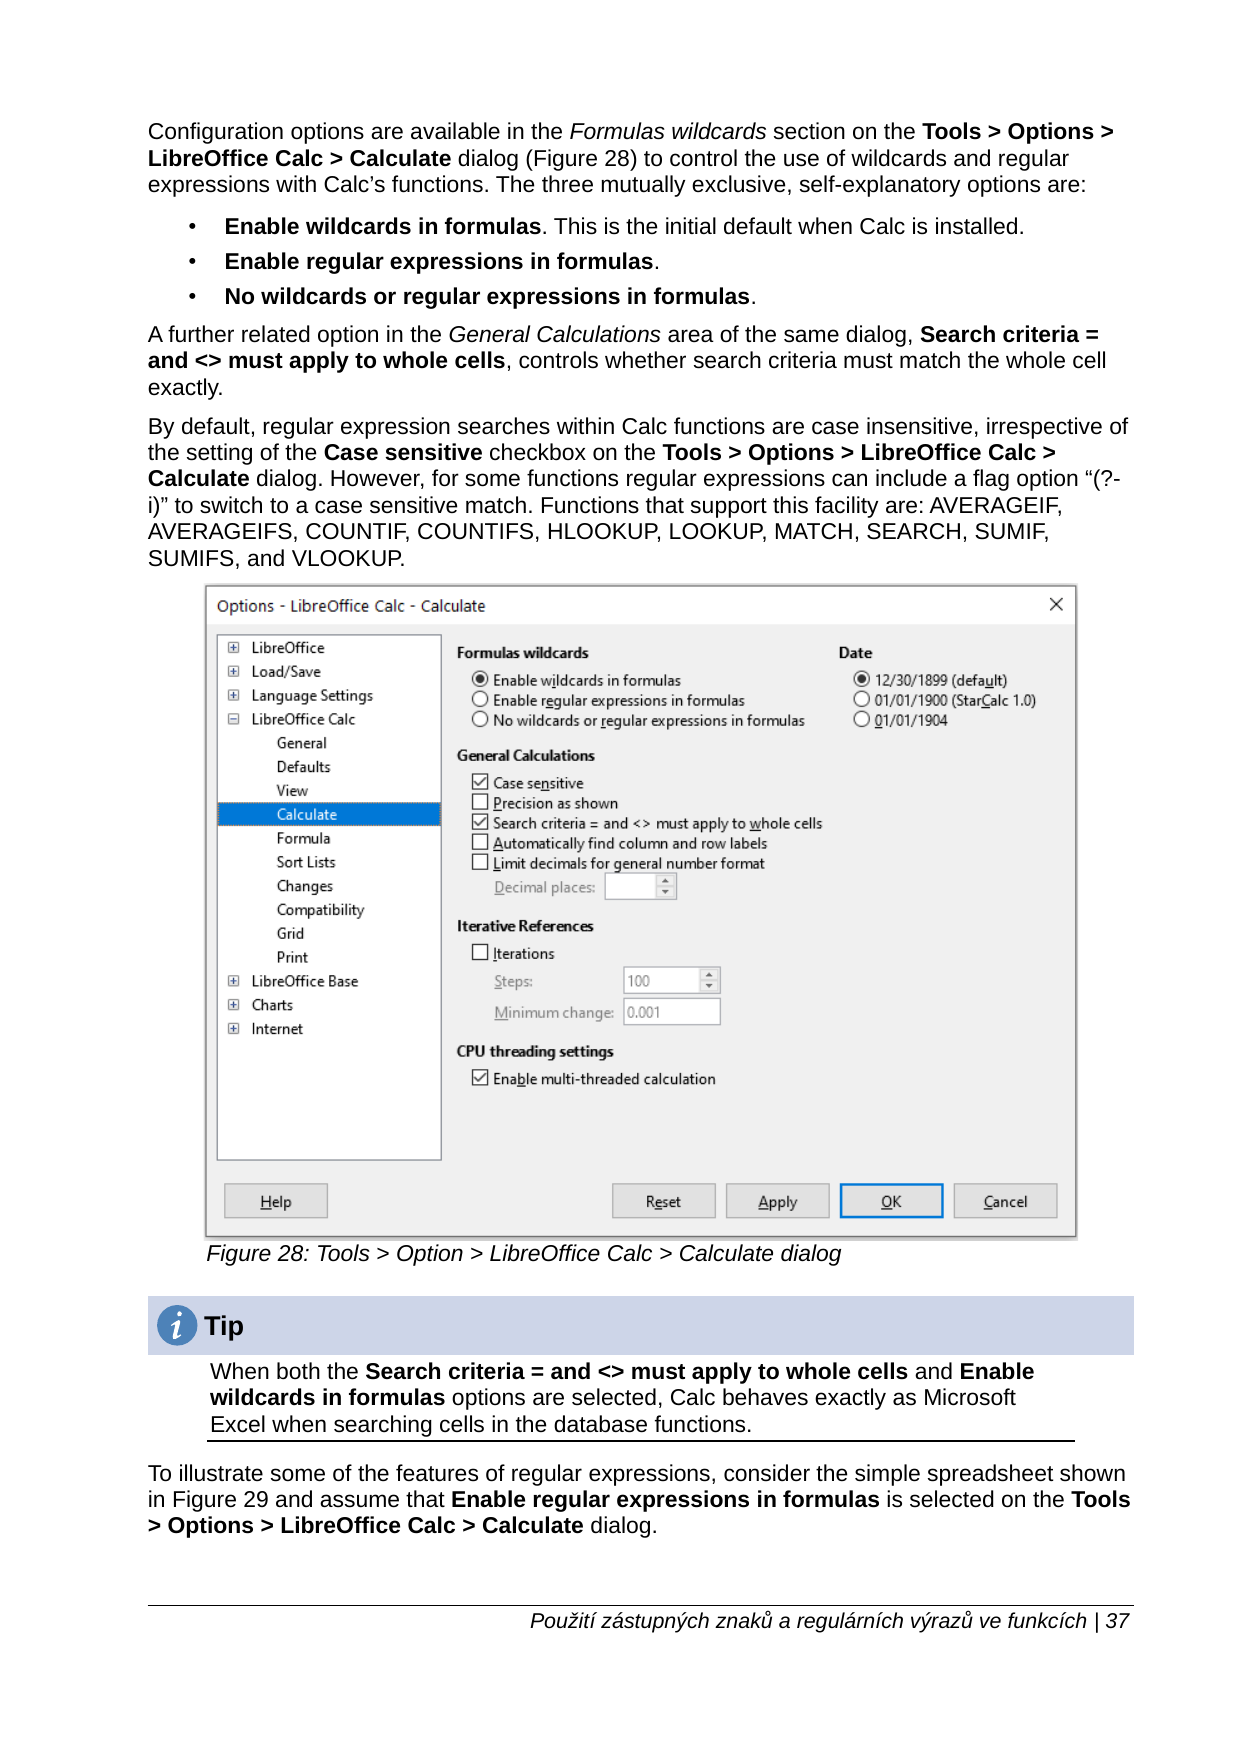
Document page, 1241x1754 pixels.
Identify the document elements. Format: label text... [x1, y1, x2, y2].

picture [203, 583, 1079, 1241]
list Enable regular expressions in formulas. [185, 245, 1134, 274]
list Enable wildcards in formulas. This is the initial default when Calc is installed. [185, 210, 1134, 239]
list No wildcards or regular expressions in formulas. [185, 280, 1134, 312]
text By default, regular expression searches within Calc functions are case insensitive, irrespective of the setting of the Case sensitive checkbox on the Tools > Options > LibreOffice Calc > Calculate dialog. However, for some functions regular expressions can include a flag option “(?-i)” to switch to a case sensitive match. Functions that support this facility are: AVERAGEIF, AVERAGEIFS, COUNTIF, COUNTIFS, HLOOKUP, LOOKUP, MATCH, SEARCH, SUMIF, SUMIFS, and VLOOKUP. [148, 413, 1134, 571]
text To illustrate some of the features of regular expressions, consider the simple spreadsheet shown in Figure 29 and assume that Enable regular expressions in formulas is selected on the Tools > Options > LibreOffice Calc > Calculate dialog. [148, 1460, 1134, 1539]
text When both the Search criteria = and <> must apply to whole cells and Enable wildcards in formulas options are selected, Calc behaves exactly as Microsoft Excel when searching cells in the database functions. [207, 1355, 1075, 1440]
text A further related option in the General Calculations area of the same dialog, Search criteria = and <> must apply to whole cells, controls whether search criteria must match the whole cell exactly. [148, 321, 1134, 400]
text Configuration options are available in the Formulas wildcards section on the Tools > Options > LibreOffice Calc > Calculate dialog (Figure 28) to control the use of wildcards and regular expressions with Calc’s functions. The three mutually exclusive, self-explanatory options are: [148, 118, 1134, 197]
text Figure 28: Tools > Option > LibreOffice Calc > Calculate dialog [206, 1241, 1075, 1267]
subtitle Tip [148, 1296, 1134, 1355]
